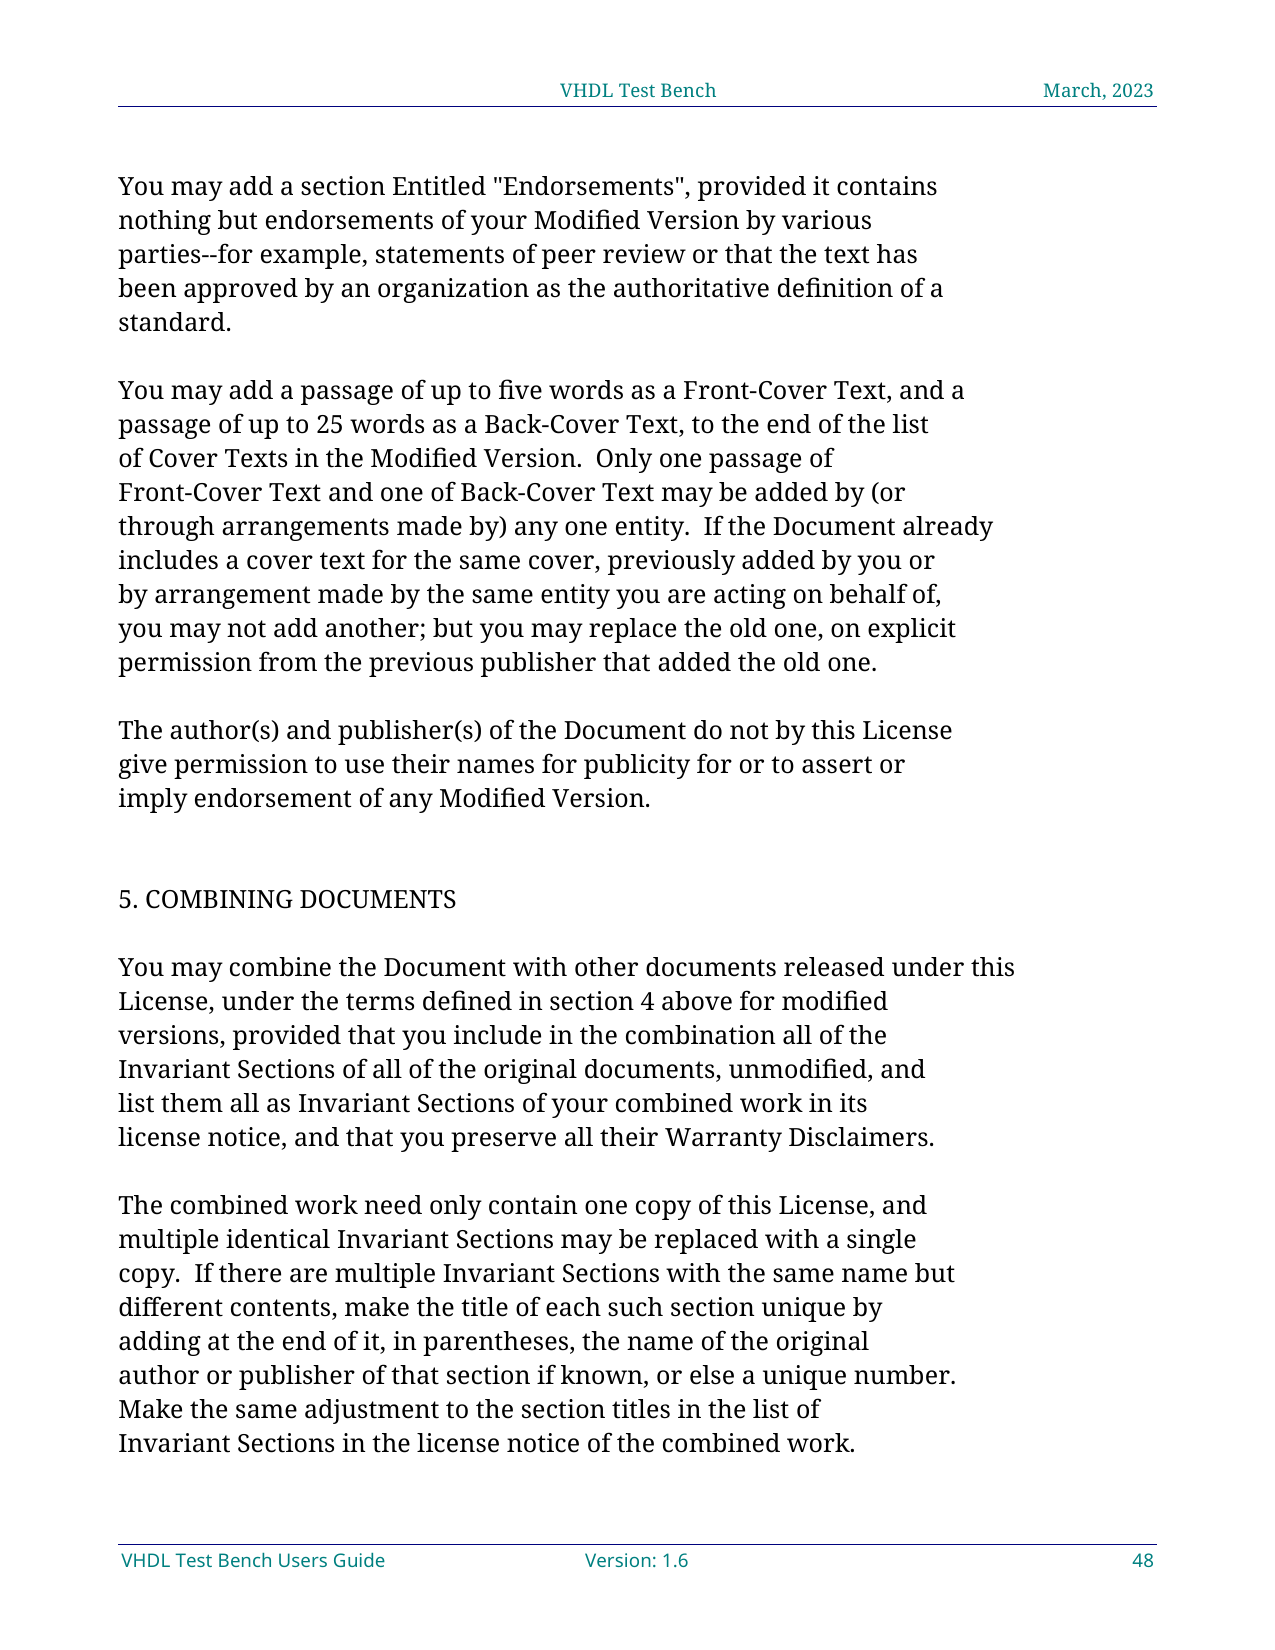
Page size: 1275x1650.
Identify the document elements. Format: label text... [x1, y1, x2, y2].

text You may combine the Document with other documents released under this [118, 950, 1157, 984]
text imply endorsement of any Modified Version. [118, 781, 1157, 814]
text by arrangement made by the same entity you are acting on behalf of, [118, 577, 1157, 611]
text permission from the previous publisher that added the old one. [118, 645, 1157, 679]
text The author(s) and publisher(s) of the Document do not by this License [118, 713, 1157, 747]
text You may add a passage of up to five words as a Front-Cover Text, and a [118, 373, 1157, 407]
text versions, provided that you include in the combination all of the [118, 1018, 1157, 1052]
text list them all as Invariant Sections of your combined work in its [118, 1086, 1157, 1120]
text nothing but endorsements of your Modified Version by various [118, 203, 1157, 237]
text been approved by an organization as the authoritative definition of a [118, 271, 1157, 305]
text adding at the end of it, in parentheses, the name of the original [118, 1324, 1157, 1358]
text Make the same adjustment to the section titles in the list of [118, 1392, 1157, 1426]
text Front-Cover Text and one of Back-Cover Text may be added by (or [118, 475, 1157, 509]
text author or publisher of that section if known, or else a unique number. [118, 1358, 1157, 1392]
text You may add a section Entitled "Endorsements", provided it contains [118, 169, 1157, 203]
text license notice, and that you preserve all their Warranty Disclaimers. [118, 1120, 1157, 1154]
text Invariant Sections of all of the original documents, unmodified, and [118, 1052, 1157, 1086]
text copy. If there are multiple Invariant Sections with the same name but [118, 1256, 1157, 1290]
text of Cover Texts in the Modified Version. Only one passage of [118, 441, 1157, 475]
text through arrangements made by) any one entity. If the Document already [118, 509, 1157, 543]
text standard. [118, 305, 1157, 339]
text give permission to use their names for publicity for or to assert or [118, 747, 1157, 781]
text 5. COMBINING DOCUMENTS [118, 882, 1157, 916]
text multiple identical Invariant Sections may be replaced with a single [118, 1222, 1157, 1256]
text License, under the terms defined in section 4 above for modified [118, 984, 1157, 1018]
text includes a cover text for the same cover, previously added by you or [118, 543, 1157, 577]
text you may not add another; but you may replace the old one, on explicit [118, 611, 1157, 645]
text passage of up to 25 words as a Back-Cover Text, to the end of the list [118, 407, 1157, 441]
text Invariant Sections in the license notice of the combined work. [118, 1426, 1157, 1460]
text different contents, make the title of each such section unique by [118, 1290, 1157, 1324]
text parties--for example, statements of peer review or that the text has [118, 237, 1157, 271]
text The combined work need only contain one copy of this License, and [118, 1188, 1157, 1222]
